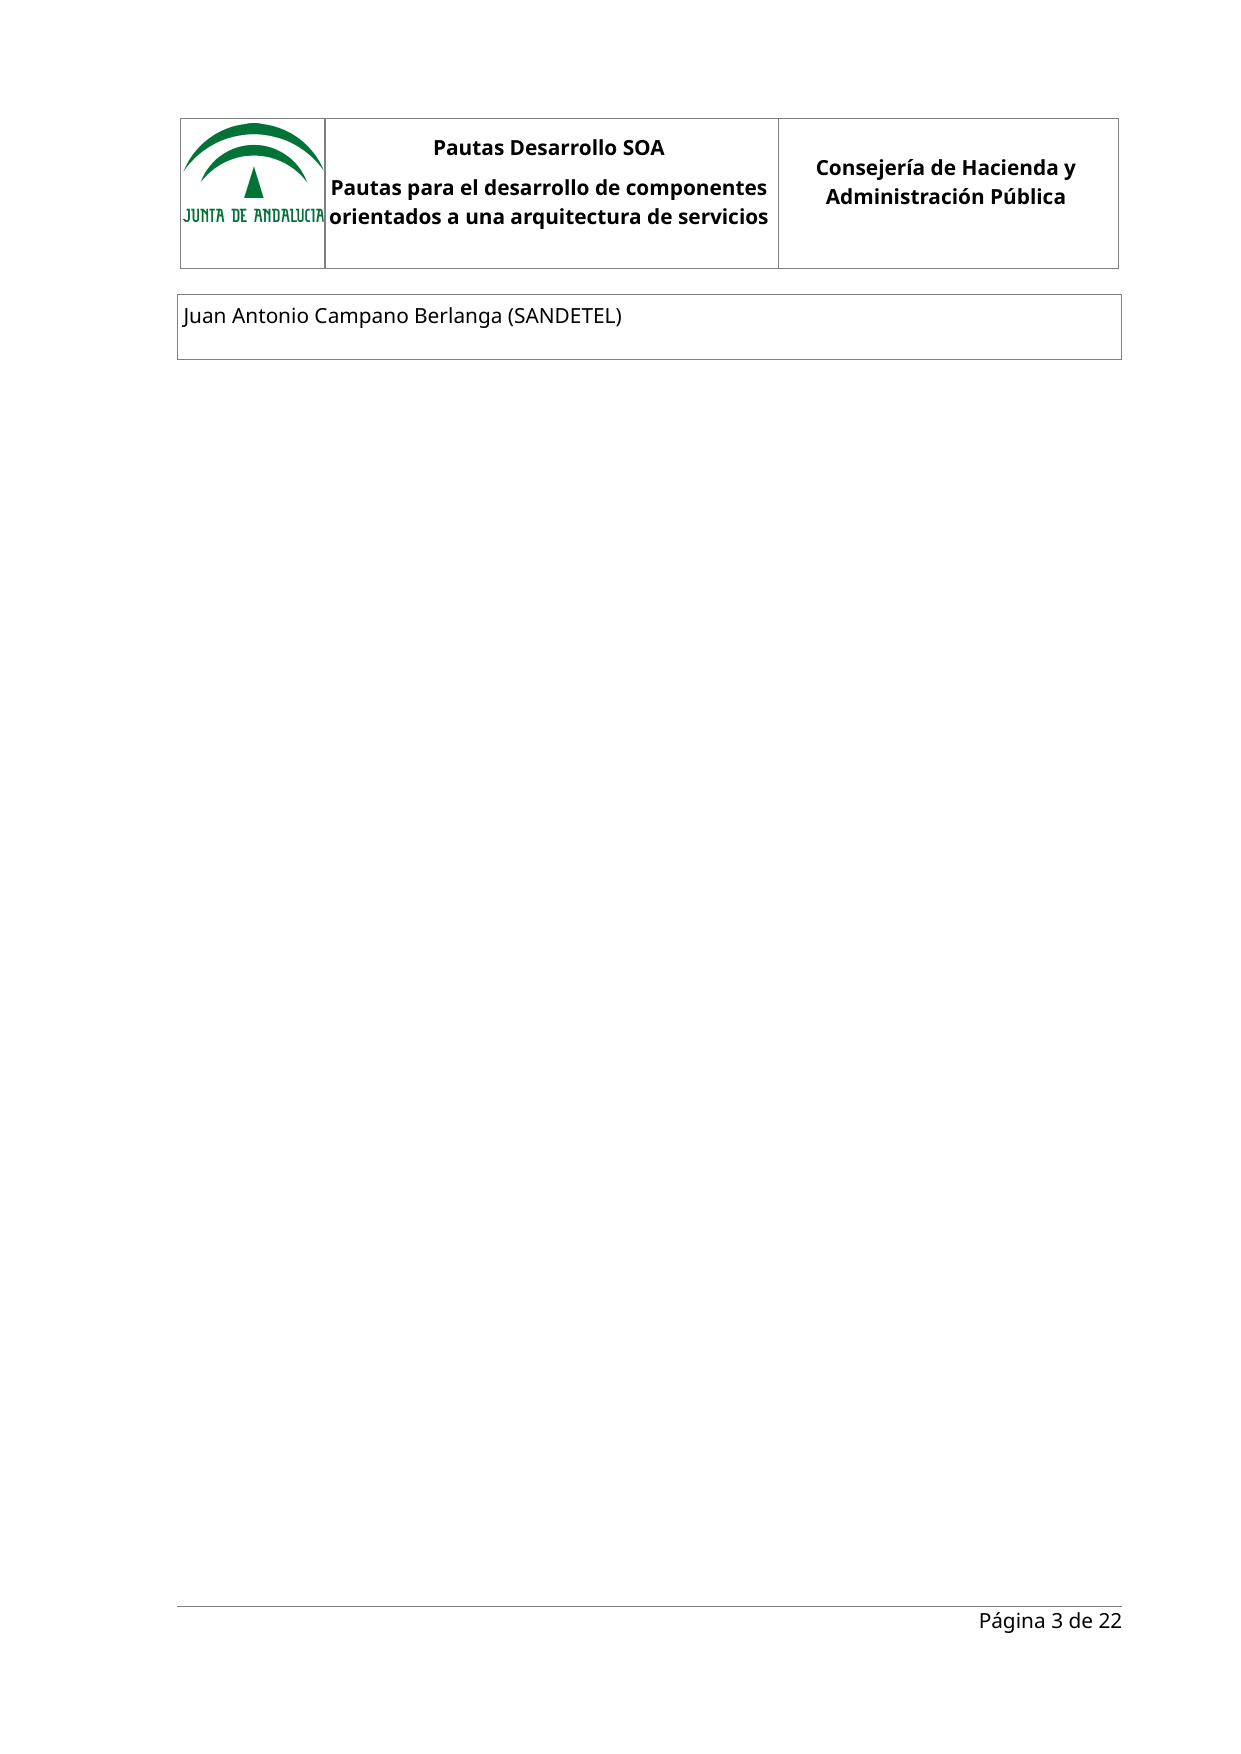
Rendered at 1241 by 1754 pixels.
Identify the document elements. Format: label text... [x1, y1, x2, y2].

picture [183, 123, 324, 222]
table_cell Juan Antonio Campano Berlanga (SANDETEL) [178, 295, 1121, 359]
